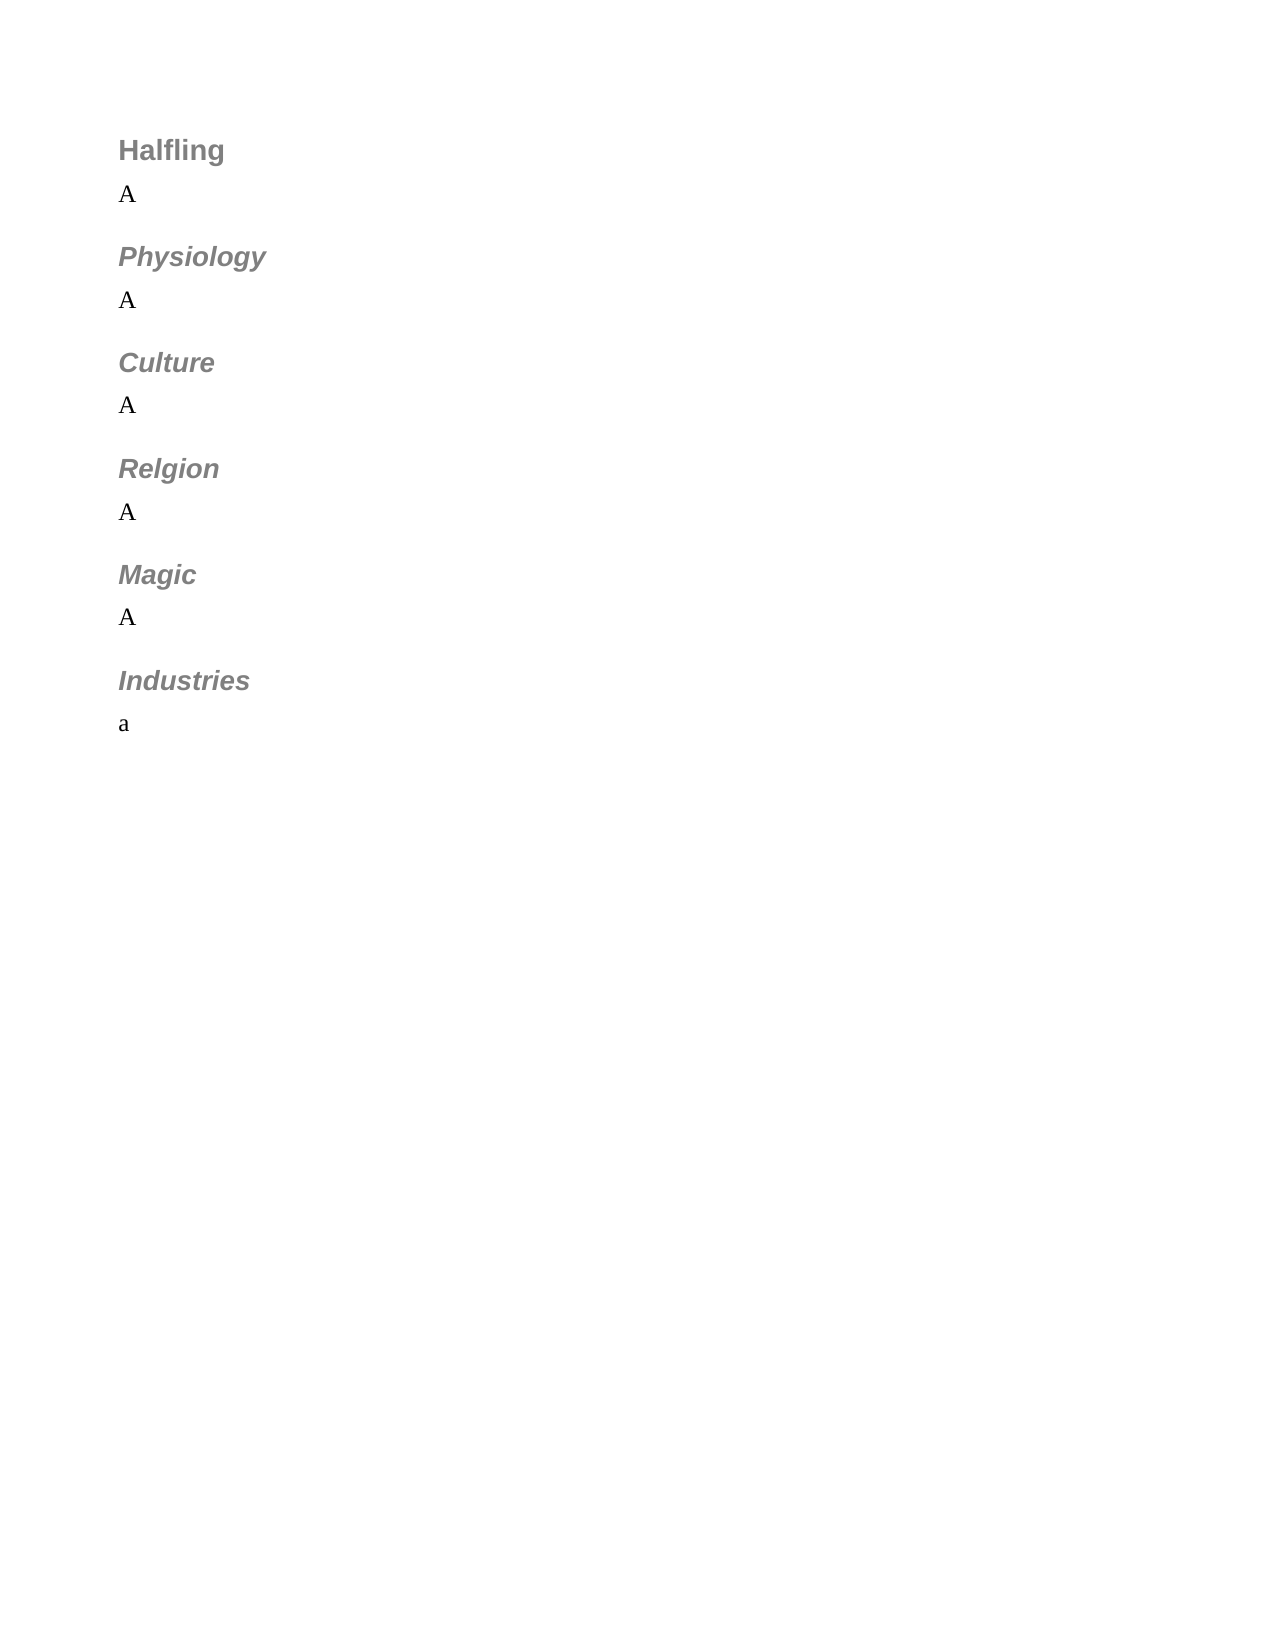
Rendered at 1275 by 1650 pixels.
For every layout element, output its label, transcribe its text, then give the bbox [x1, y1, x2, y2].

text A [118, 391, 1157, 419]
text a [118, 708, 1157, 737]
text A [118, 285, 1157, 313]
subtitle Relgion [118, 452, 1157, 484]
subtitle Industries [118, 664, 1157, 696]
subtitle Physiology [118, 240, 1157, 272]
text A [118, 497, 1157, 525]
text A [118, 602, 1157, 631]
text A [118, 179, 1157, 207]
subtitle Culture [118, 346, 1157, 378]
subtitle Magic [118, 558, 1157, 590]
subtitle Halfling [118, 133, 1157, 166]
